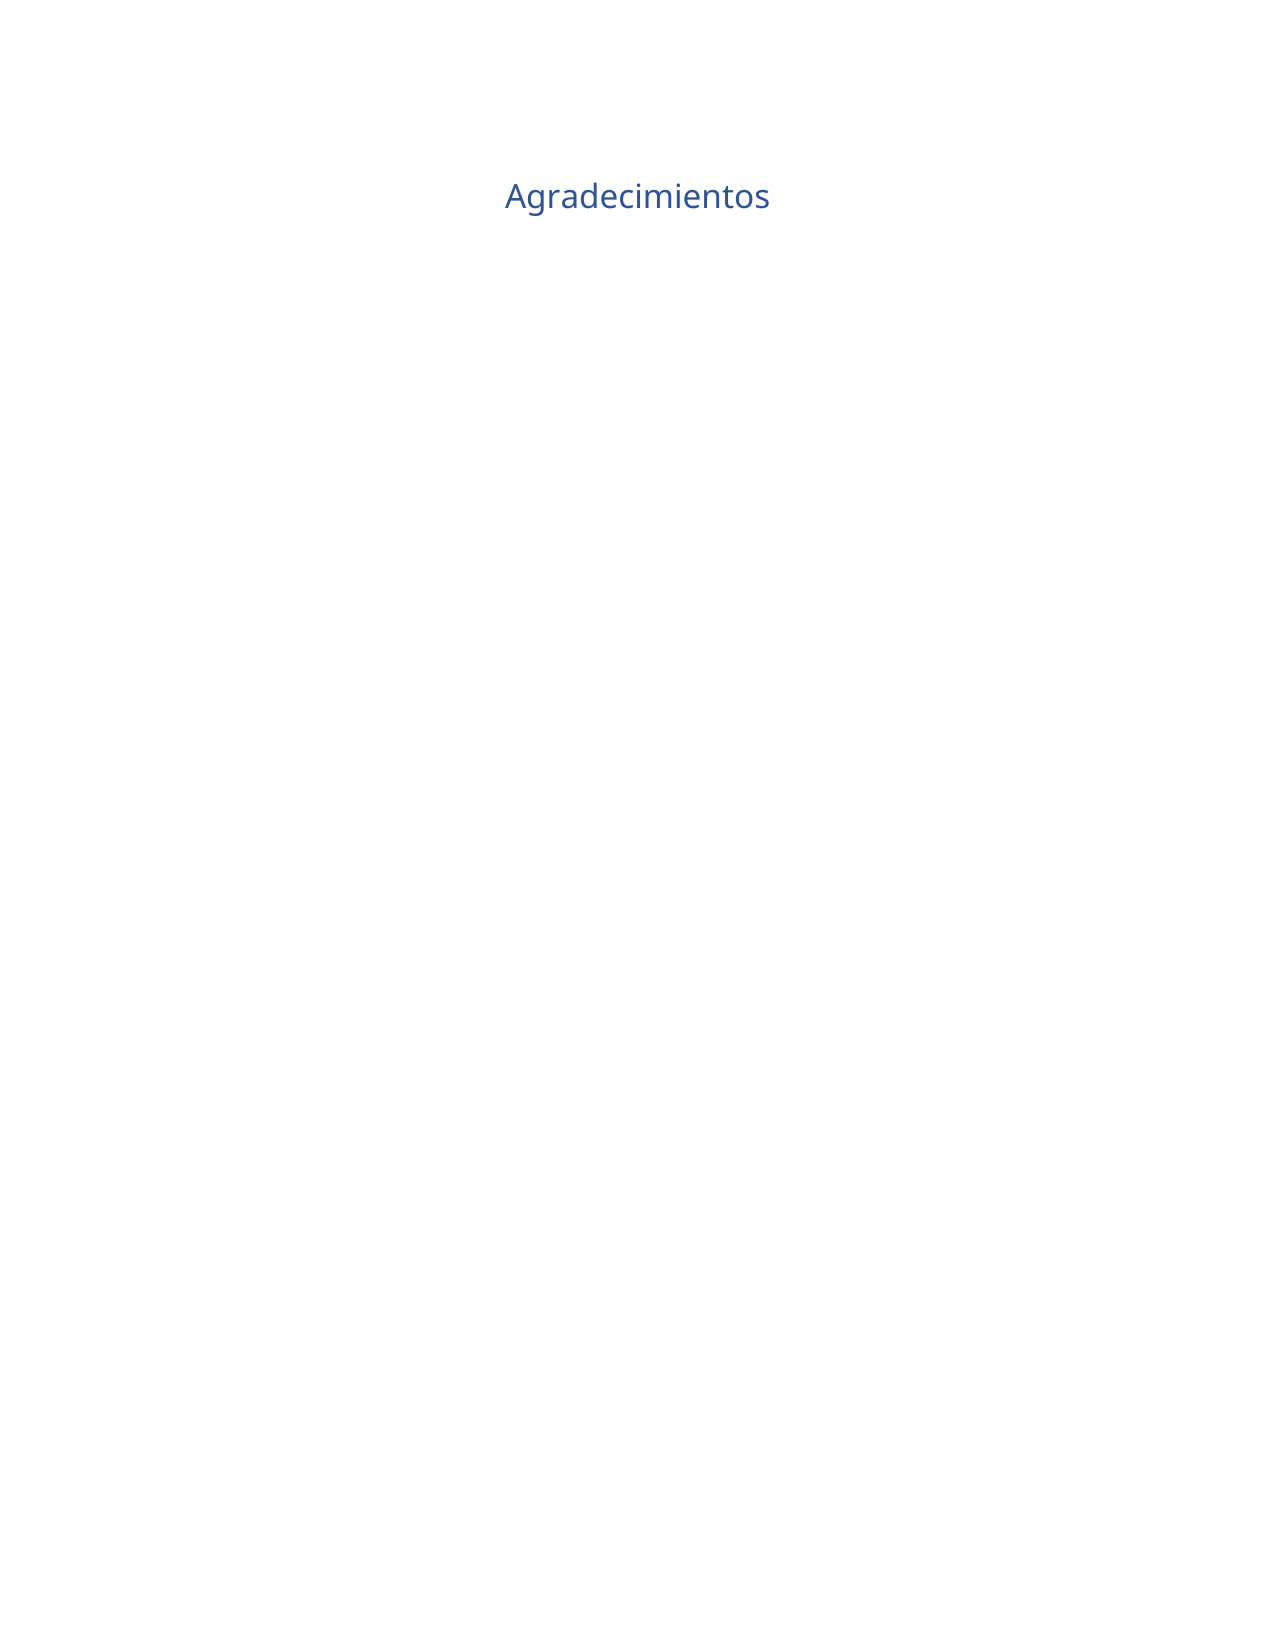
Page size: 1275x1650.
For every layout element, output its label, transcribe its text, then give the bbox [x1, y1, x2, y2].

subtitle Agradecimientos [177, 173, 1098, 218]
